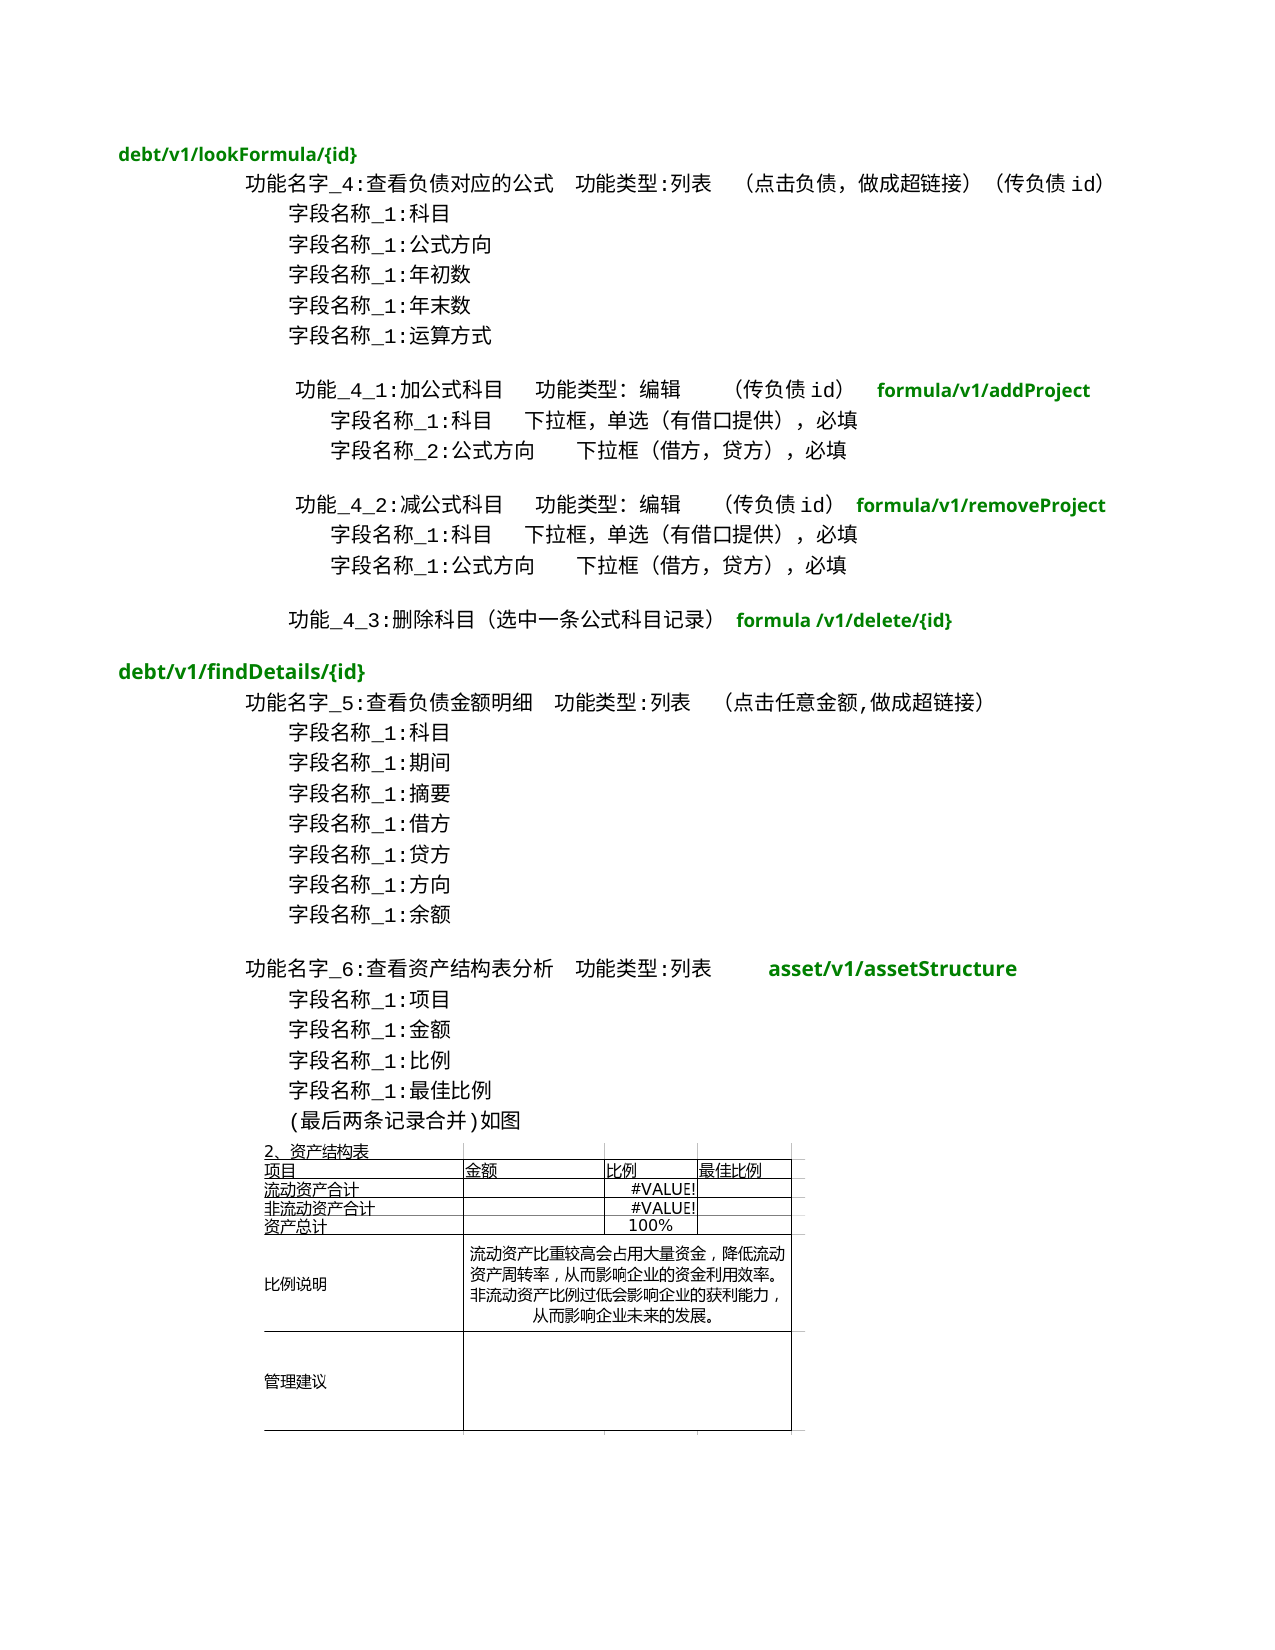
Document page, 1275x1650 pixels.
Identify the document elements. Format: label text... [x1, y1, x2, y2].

text 字段名称_1:最佳比例 [118, 1074, 1157, 1105]
text 字段名称_1:期间 [118, 747, 1157, 777]
text 字段名称_1:公式方向 下拉框（借方，贷方），必填 [118, 549, 1157, 579]
text debt/v1/lookFormula/{id} [118, 142, 1157, 167]
text 功能名字_4:查看负债对应的公式 功能类型:列表 （点击负债，做成超链接）（传负债id） [118, 167, 1157, 198]
text 字段名称_1:科目 下拉框，单选（有借口提供），必填 [118, 404, 1157, 434]
text 字段名称_1:贷方 [118, 838, 1157, 868]
text 字段名称_1:科目 下拉框，单选（有借口提供），必填 [118, 519, 1157, 549]
text 字段名称_1:科目 [118, 716, 1157, 747]
text 字段名称_1:公式方向 [118, 228, 1157, 258]
text (最后两条记录合并)如图 [118, 1105, 1157, 1135]
text 字段名称_1:运算方式 [118, 319, 1157, 350]
text 字段名称_1:项目 [118, 983, 1157, 1013]
text 功能名字_5:查看负债金额明细 功能类型:列表 （点击任意金额,做成超链接） [118, 686, 1157, 716]
text 字段名称_1:方向 [118, 868, 1157, 899]
text 字段名称_1:摘要 [118, 777, 1157, 807]
text 字段名称_1:借方 [118, 807, 1157, 838]
text 功能_4_2:减公式科目 功能类型：编辑 （传负债id） formula/v1/removeProject [118, 488, 1157, 519]
text 字段名称_1:金额 [118, 1013, 1157, 1044]
text 字段名称_2:公式方向 下拉框（借方，贷方），必填 [118, 434, 1157, 465]
text debt/v1/findDetails/{id} [118, 657, 1157, 686]
text 功能名字_6:查看资产结构表分析 功能类型:列表 asset/v1/assetStructure [118, 953, 1157, 983]
text 功能_4_1:加公式科目 功能类型：编辑 （传负债id） formula/v1/addProject [118, 373, 1157, 404]
text 字段名称_1:年末数 [118, 289, 1157, 319]
text 字段名称_1:余额 [118, 899, 1157, 929]
text 字段名称_1:科目 [118, 198, 1157, 228]
picture [264, 1143, 806, 1435]
text 字段名称_1:比例 [118, 1044, 1157, 1074]
text 功能_4_3:删除科目（选中一条公式科目记录） formula /v1/delete/{id} [118, 603, 1157, 634]
text 字段名称_1:年初数 [118, 258, 1157, 289]
